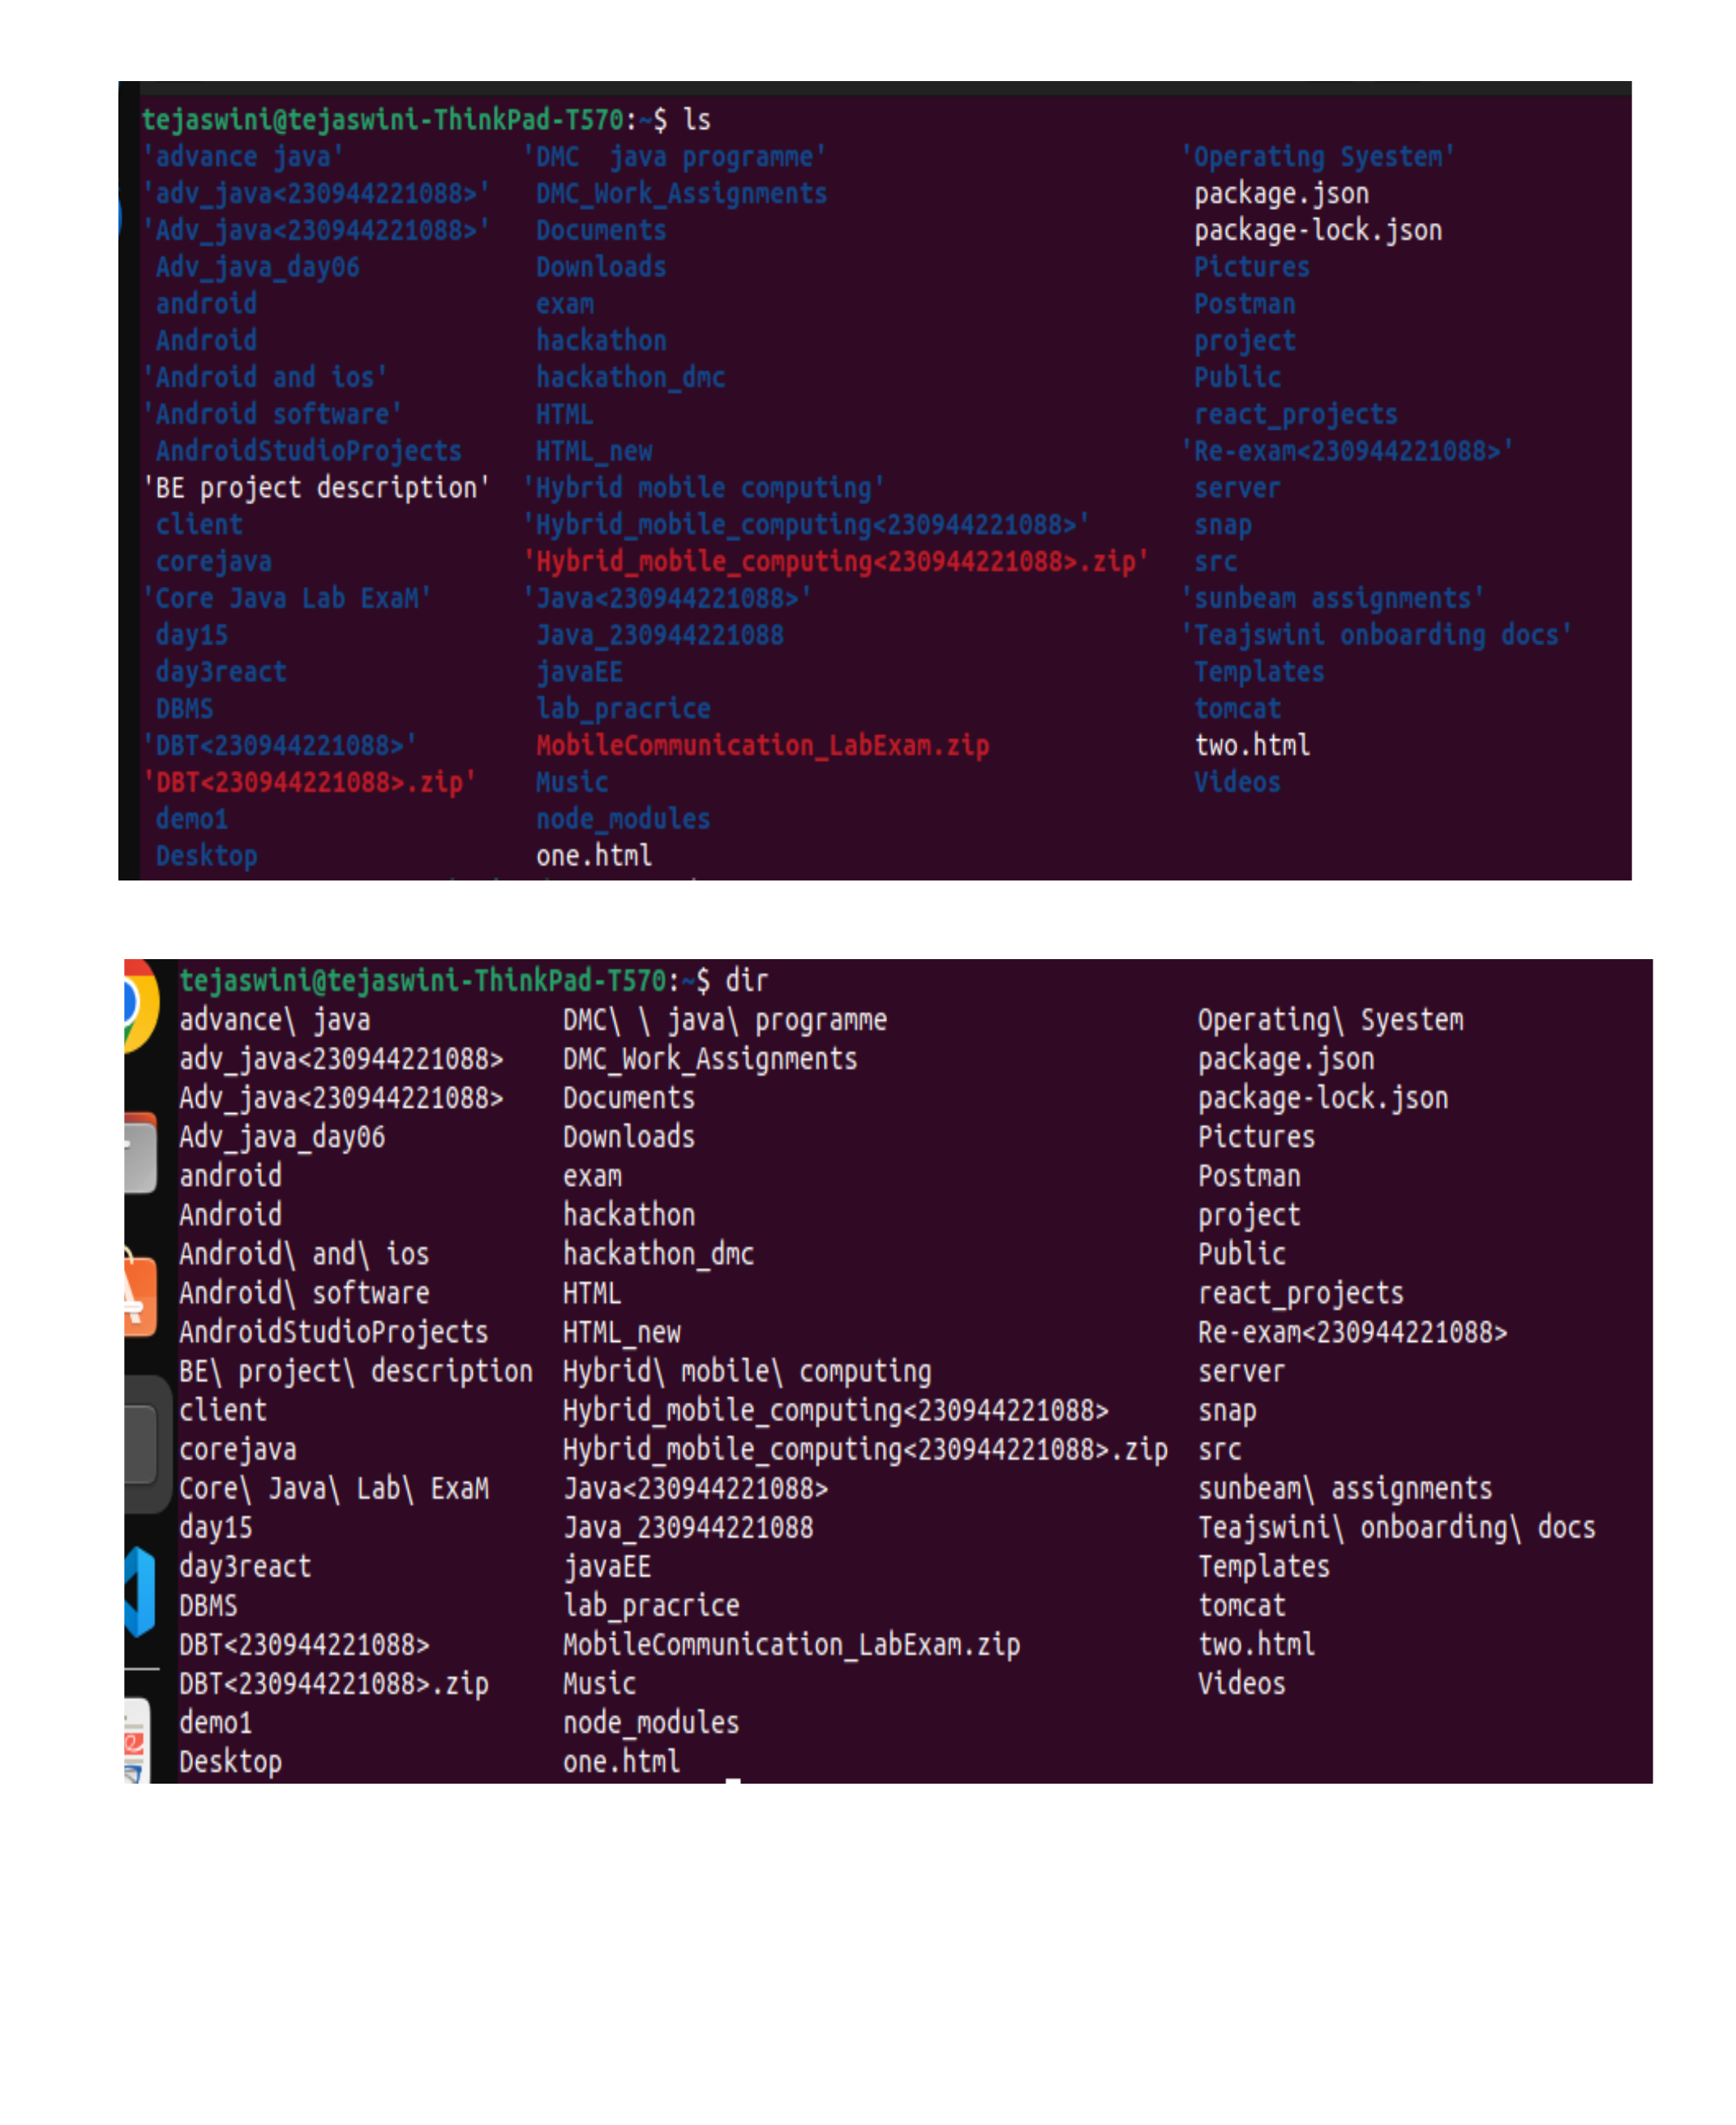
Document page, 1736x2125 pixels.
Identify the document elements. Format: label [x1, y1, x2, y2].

picture [124, 959, 1653, 1784]
picture [118, 81, 1632, 880]
